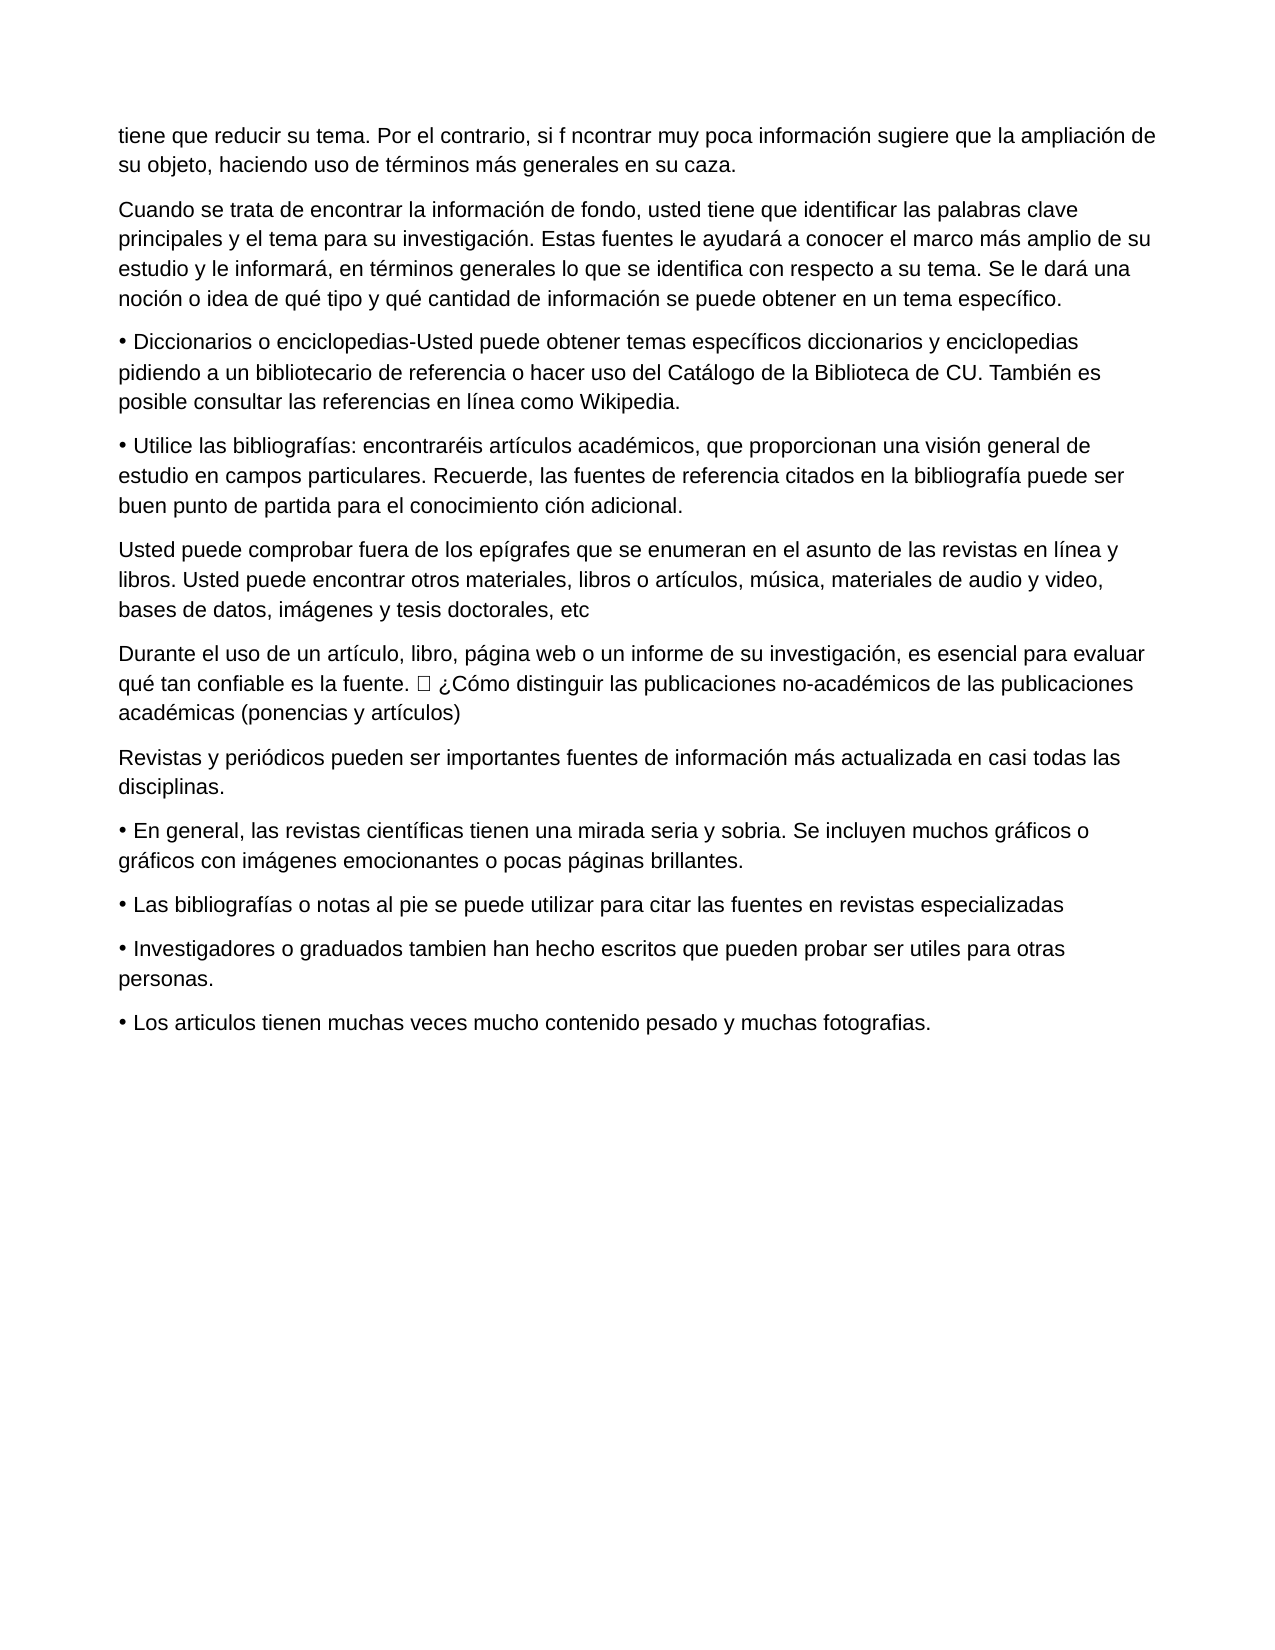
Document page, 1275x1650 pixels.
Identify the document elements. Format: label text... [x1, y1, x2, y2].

text • En general, las revistas científicas tienen una mirada seria y sobria. Se incluyen muchos gráficos o gráficos con imágenes emocionantes o pocas páginas brillantes. [118, 814, 1157, 873]
text Usted puede comprobar fuera de los epígrafes que se enumeran en el asunto de las revistas en línea y libros. Usted puede encontrar otros materiales, libros o artículos, música, materiales de audio y video, bases de datos, imágenes y tesis doctorales, etc [118, 533, 1157, 622]
text tiene que reducir su tema. Por el contrario, si f ncontrar muy poca información sugiere que la ampliación de su objeto, haciendo uso de términos más generales en su caza. [118, 118, 1157, 177]
text Durante el uso de un artículo, libro, página web o un informe de su investigación, es esencial para evaluar qué tan confiable es la fuente.  ¿Cómo distinguir las publicaciones no-académicos de las publicaciones académicas (ponencias y artículos) [118, 636, 1157, 725]
text • Investigadores o graduados tambien han hecho escritos que pueden probar ser utiles para otras personas. [118, 932, 1157, 992]
text • Las bibliografías o notas al pie se puede utilizar para citar las fuentes en revistas especializadas [118, 888, 1157, 918]
text • Utilice las bibliografías: encontraréis artículos académicos, que proporcionan una visión general de estudio en campos particulares. Recuerde, las fuentes de referencia citados en la bibliografía puede ser buen punto de partida para el conocimiento ción adicional. [118, 429, 1157, 518]
text • Diccionarios o enciclopedias-Usted puede obtener temas específicos diccionarios y enciclopedias pidiendo a un bibliotecario de referencia o hacer uso del Catálogo de la Biblioteca de CU. También es posible consultar las referencias en línea como Wikipedia. [118, 325, 1157, 414]
text • Los articulos tienen muchas veces mucho contenido pesado y muchas fotografias. [118, 1006, 1157, 1036]
text Revistas y periódicos pueden ser importantes fuentes de información más actualizada en casi todas las disciplinas. [118, 740, 1157, 799]
text Cuando se trata de encontrar la información de fondo, usted tiene que identificar las palabras clave principales y el tema para su investigación. Estas fuentes le ayudará a conocer el marco más amplio de su estudio y le informará, en términos generales lo que se identifica con respecto a su tema. Se le dará una noción o idea de qué tipo y qué cantidad de información se puede obtener en un tema específico. [118, 192, 1157, 311]
